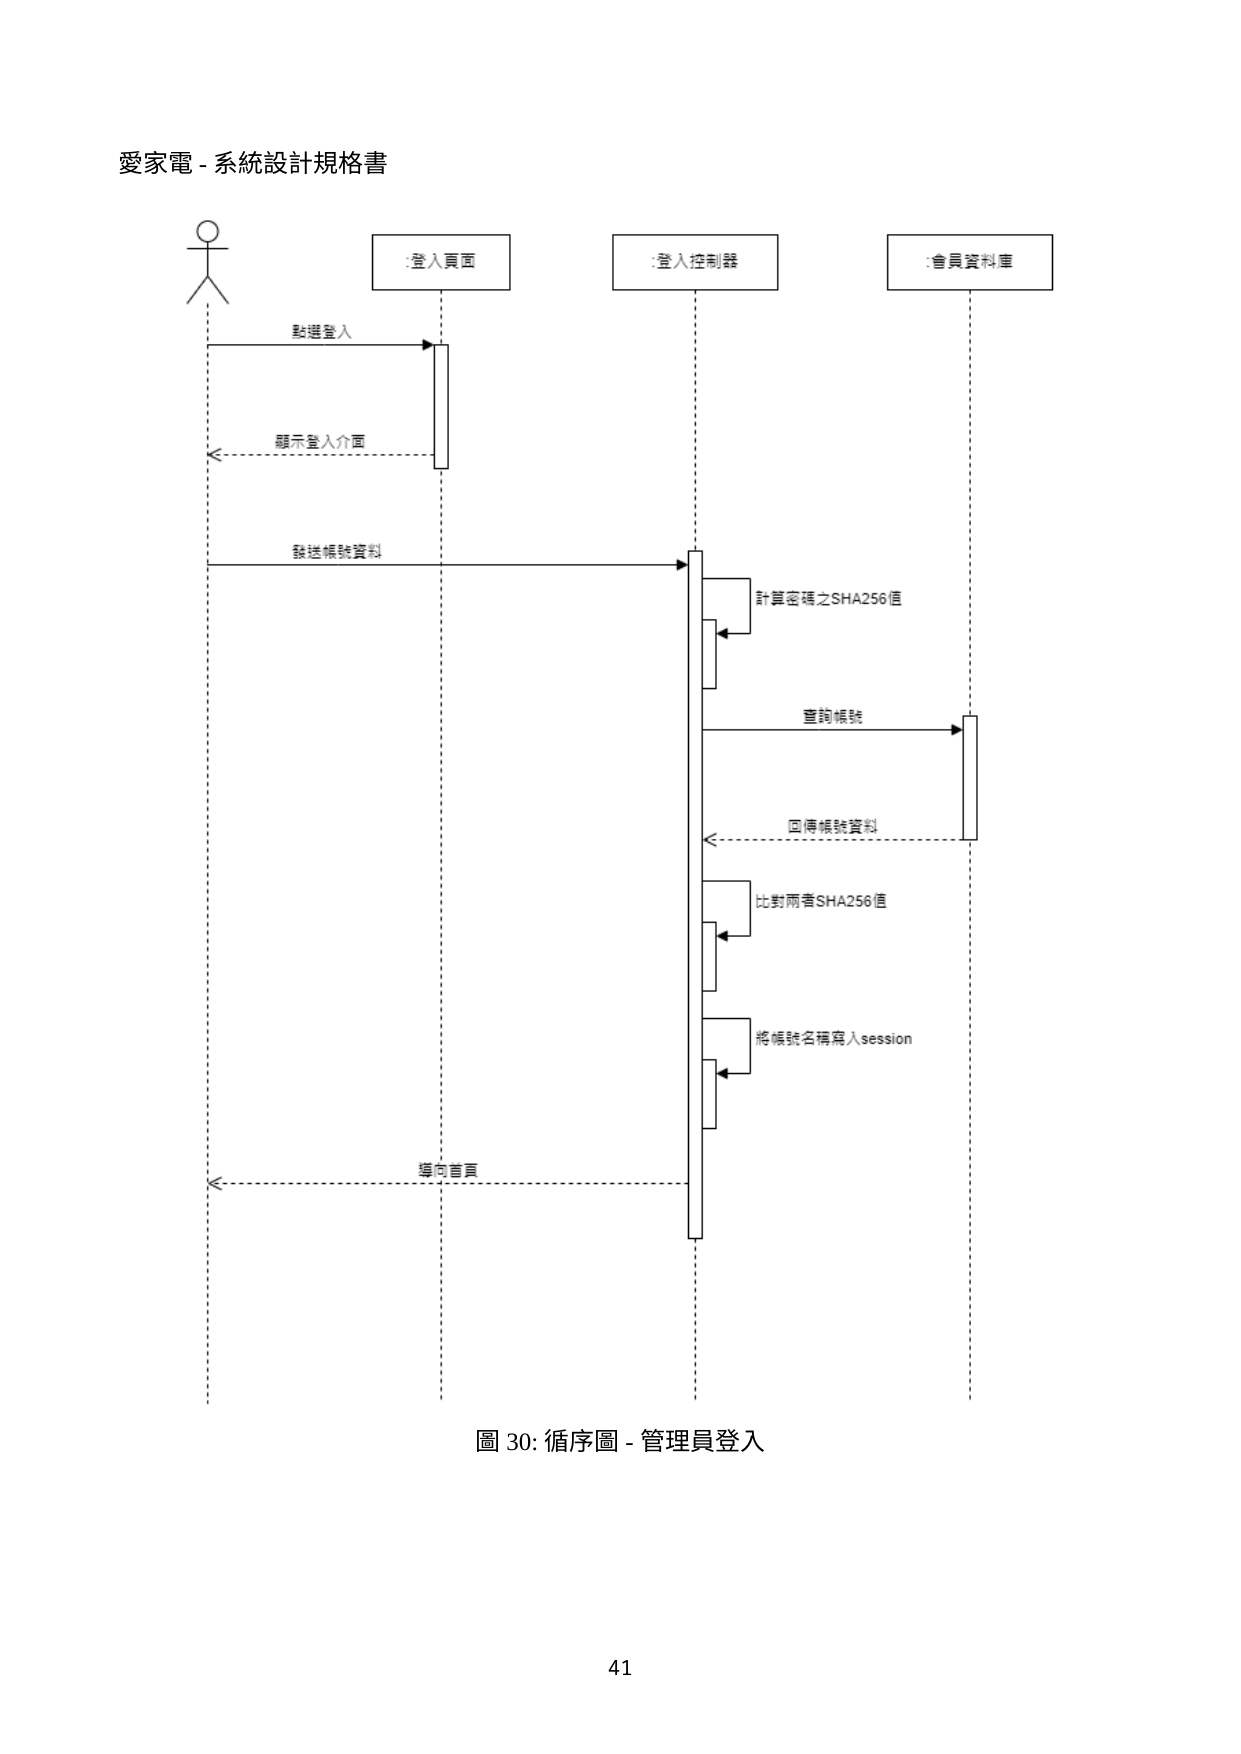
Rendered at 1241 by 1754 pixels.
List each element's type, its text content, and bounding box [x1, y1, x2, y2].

picture [177, 211, 1063, 1414]
text 圖 30: 循序圖 - 管理員登入 [177, 1414, 1063, 1458]
